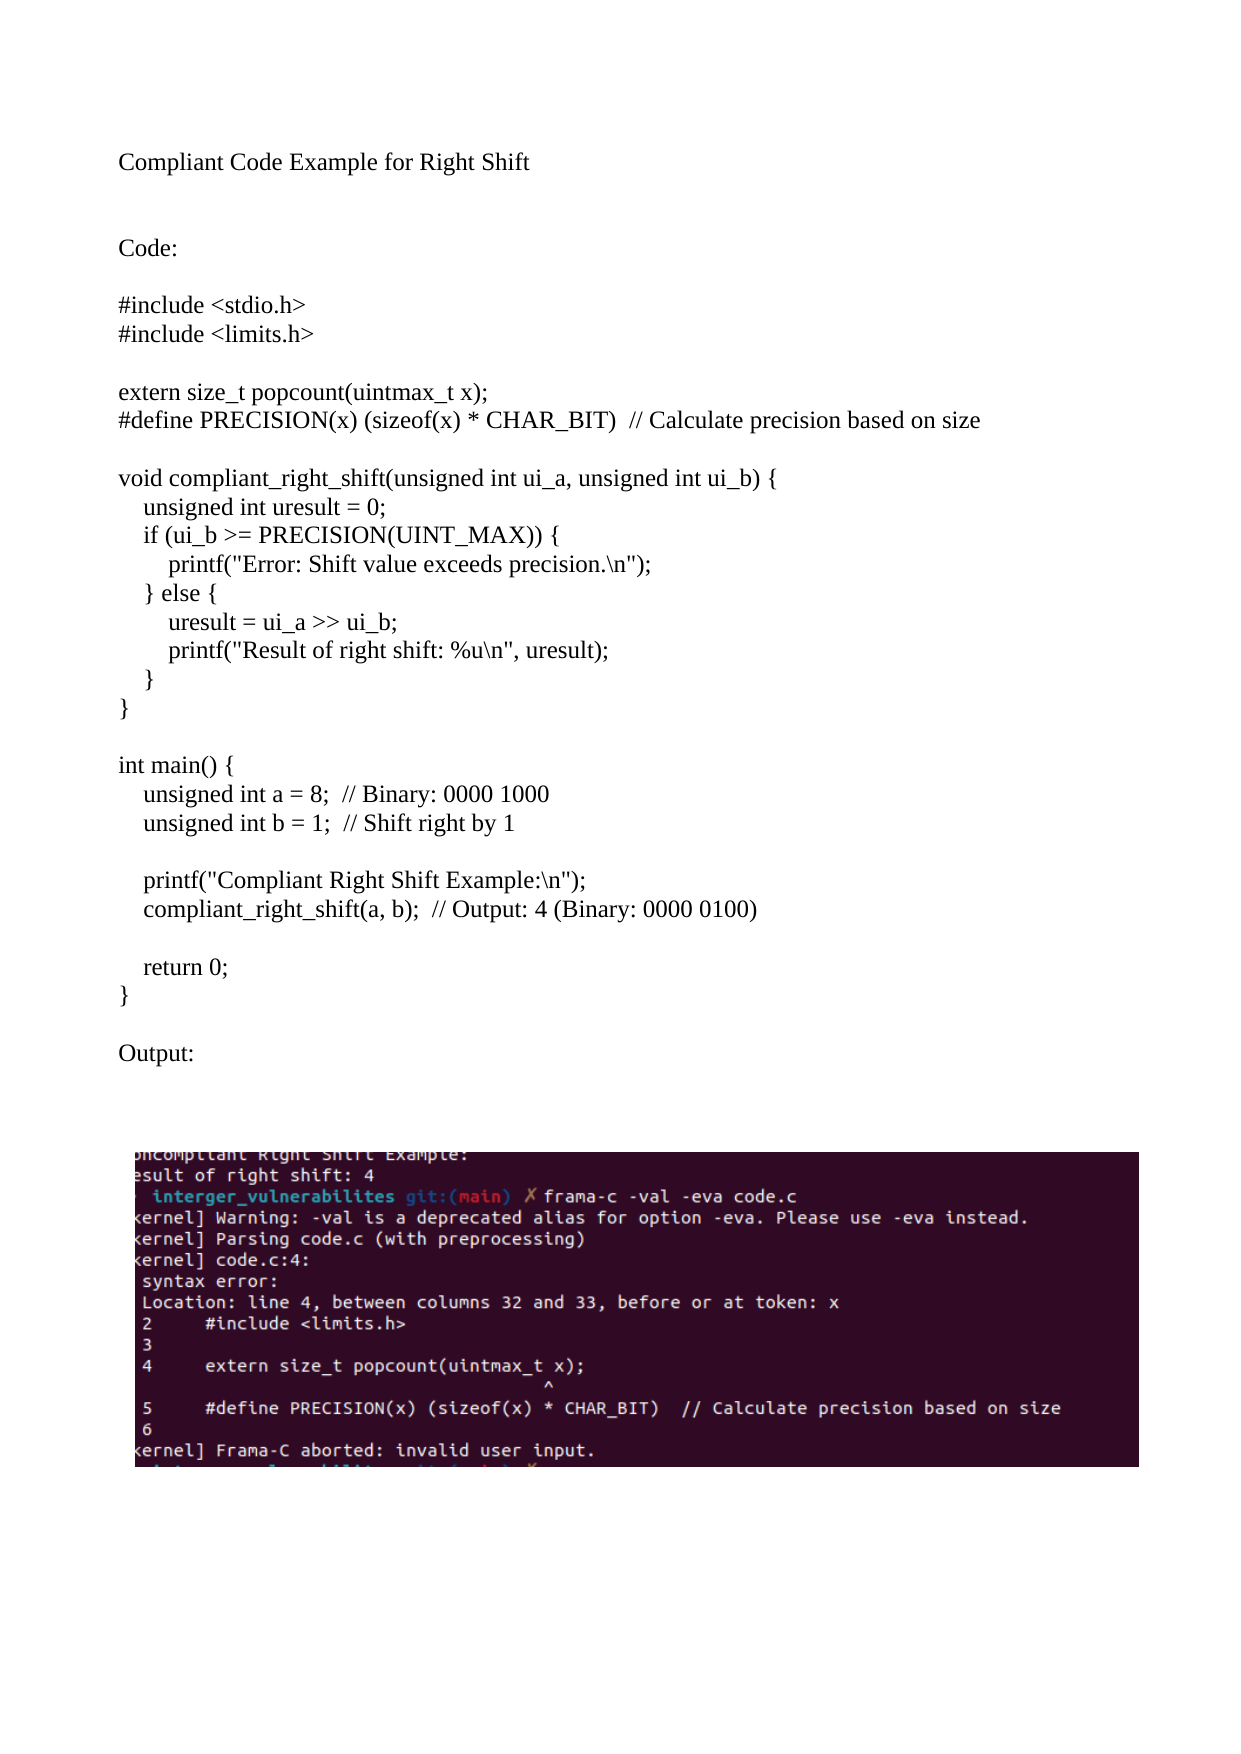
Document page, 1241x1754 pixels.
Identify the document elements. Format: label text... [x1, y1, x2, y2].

text Compliant Code Example for Right Shift [118, 147, 1122, 176]
text uresult = ui_a >> ui_b; [118, 607, 1122, 636]
text } [118, 664, 1122, 693]
text unsigned int b = 1; // Shift right by 1 [118, 808, 1122, 837]
text extern size_t popcount(uintmax_t x); [118, 377, 1122, 406]
text #include <stdio.h> [118, 291, 1122, 319]
text int main() { [118, 751, 1122, 779]
text unsigned int uresult = 0; [118, 492, 1122, 521]
text printf("Error: Shift value exceeds precision.\n"); [118, 549, 1122, 578]
text compliant_right_shift(a, b); // Output: 4 (Binary: 0000 0100) [118, 894, 1122, 923]
text Output: [118, 1038, 1122, 1067]
text printf("Result of right shift: %u\n", uresult); [118, 636, 1122, 664]
text } [118, 693, 1122, 722]
text unsigned int a = 8; // Binary: 0000 1000 [118, 779, 1122, 808]
text if (ui_b >= PRECISION(UINT_MAX)) { [118, 521, 1122, 549]
text } [118, 981, 1122, 1009]
picture [135, 1152, 1139, 1467]
text printf("Compliant Right Shift Example:\n"); [118, 866, 1122, 894]
text void compliant_right_shift(unsigned int ui_a, unsigned int ui_b) { [118, 463, 1122, 492]
text #include <limits.h> [118, 319, 1122, 348]
text return 0; [118, 952, 1122, 981]
text #define PRECISION(x) (sizeof(x) * CHAR_BIT) // Calculate precision based on size [118, 406, 1122, 434]
text Code: [118, 233, 1122, 262]
text } else { [118, 578, 1122, 607]
